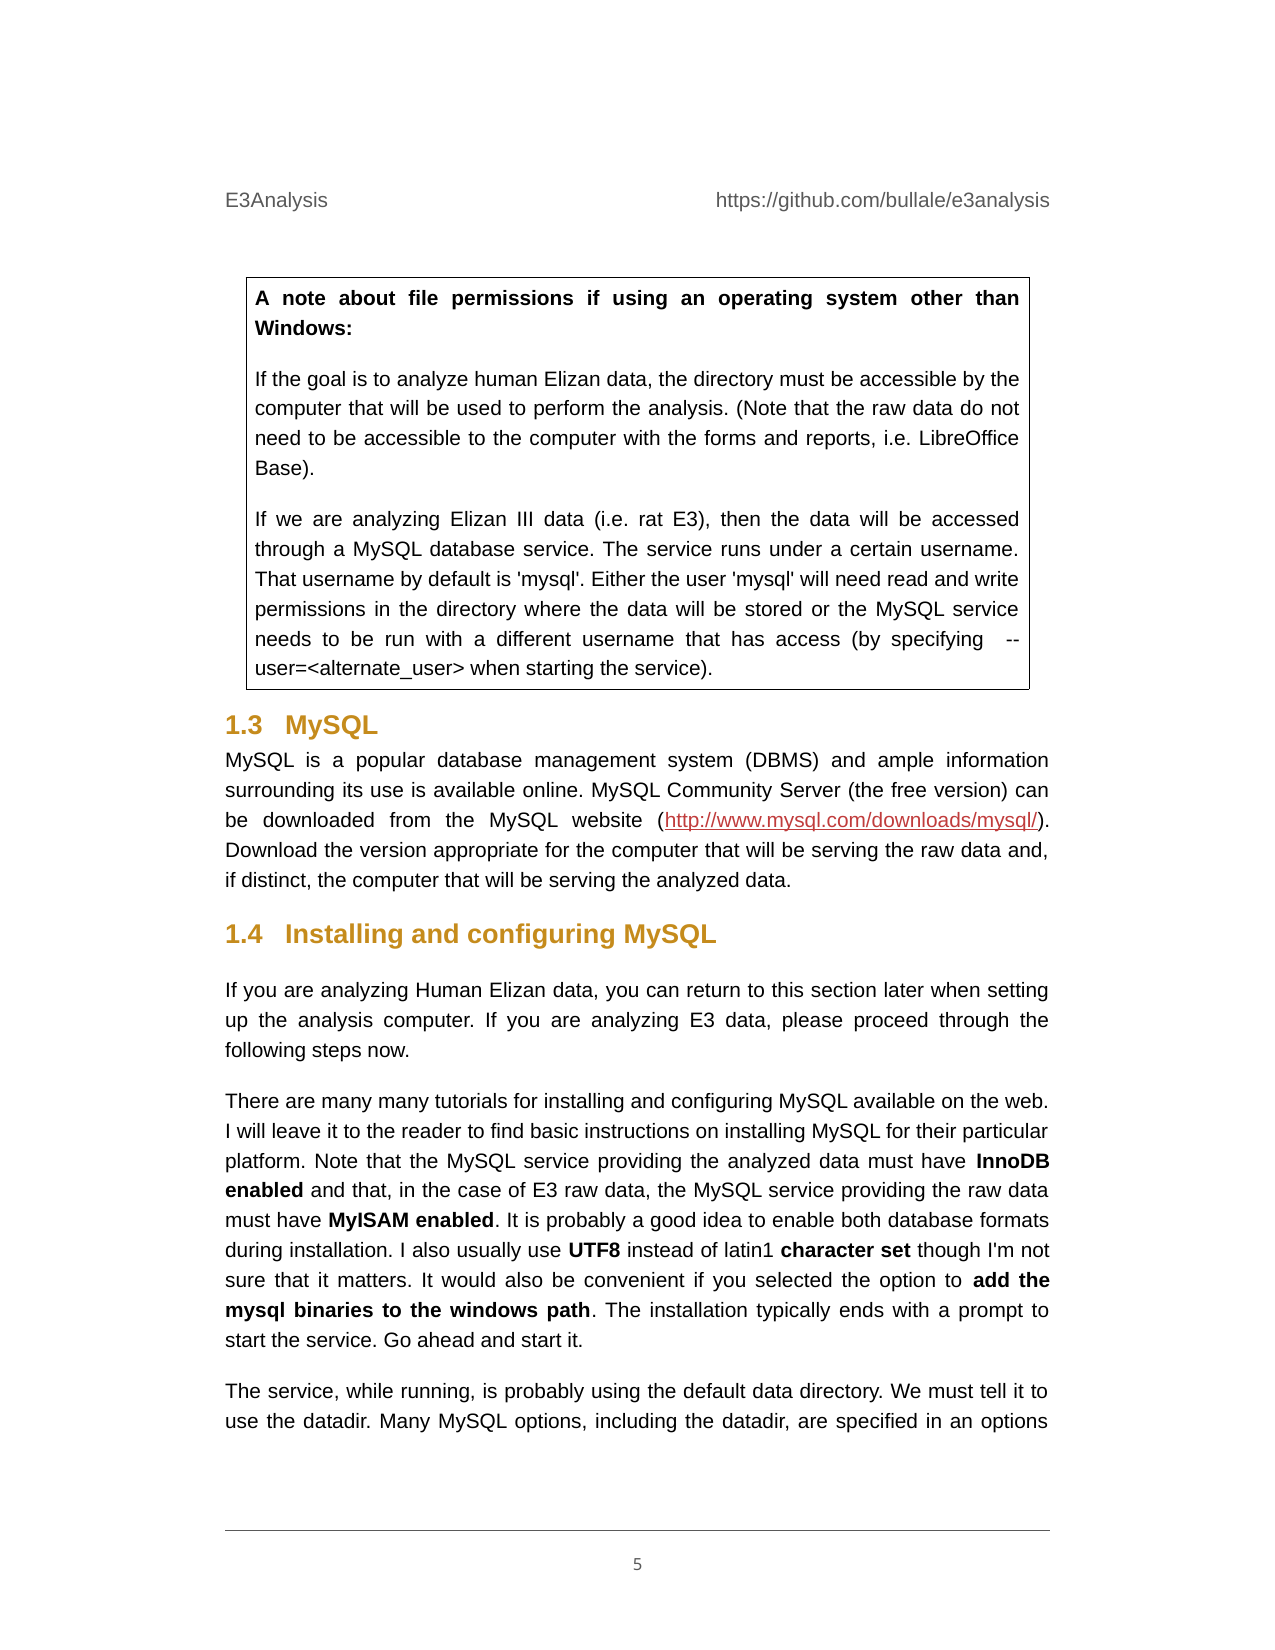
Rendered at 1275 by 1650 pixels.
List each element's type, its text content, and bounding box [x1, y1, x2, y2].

text The service, while running, is probably using the default data directory. We must tell it to use the datadir. Many MySQL options, including the datadir, are specified in an options [225, 1378, 1050, 1432]
text A note about file permissions if using an operating system other than Windows: [254, 286, 1020, 339]
text If you are analyzing Human Elizan data, you can return to this section later when setting up the analysis computer. If you are analyzing E3 data, please proceed through the following steps now. [225, 978, 1050, 1062]
text If we are analyzing Elizan III data (i.e. rat E3), then the data will be accessed through a MySQL database service. The service runs under a certain username. That username by default is 'mysql'. Either the user 'mysql' will need read and write permissions in the directory where the data will be stored or the MySQL service needs to be run with a different username that has access (by specifying --user=<alternate_user> when starting the service). [254, 507, 1020, 680]
subtitle Installing and configuring MySQL [225, 918, 1050, 949]
subtitle MySQL [225, 265, 1050, 740]
text MySQL is a popular database management system (DBMS) and ample information surrounding its use is available online. MySQL Community Server (the free version) can be downloaded from the MySQL website (http://www.mysql.com/downloads/mysql/). Download the version appropriate for the computer that will be serving the raw data and, if distinct, the computer that will be serving the analyzed data. [225, 748, 1050, 891]
text If the goal is to analyze human Elizan data, the directory must be accessible by the computer that will be used to perform the analysis. (Note that the raw data do not need to be accessible to the computer with the forms and reports, i.e. LibreOffice Base). [254, 366, 1020, 480]
text There are many many tutorials for installing and configuring MySQL available on the web. I will leave it to the reader to find basic instructions on installing MySQL for their particular platform. Note that the MySQL service providing the analyzed data must have InnoDB enabled and that, in the case of E3 raw data, the MySQL service providing the raw data must have MyISAM enabled. It is probably a good idea to enable both database formats during installation. I also usually use UTF8 instead of latin1 character set though I'm not sure that it matters. It would also be convenient if you selected the option to add the mysql binaries to the windows path. The installation typically ends with a prompt to start the service. Go ahead and start it. [225, 1089, 1050, 1352]
